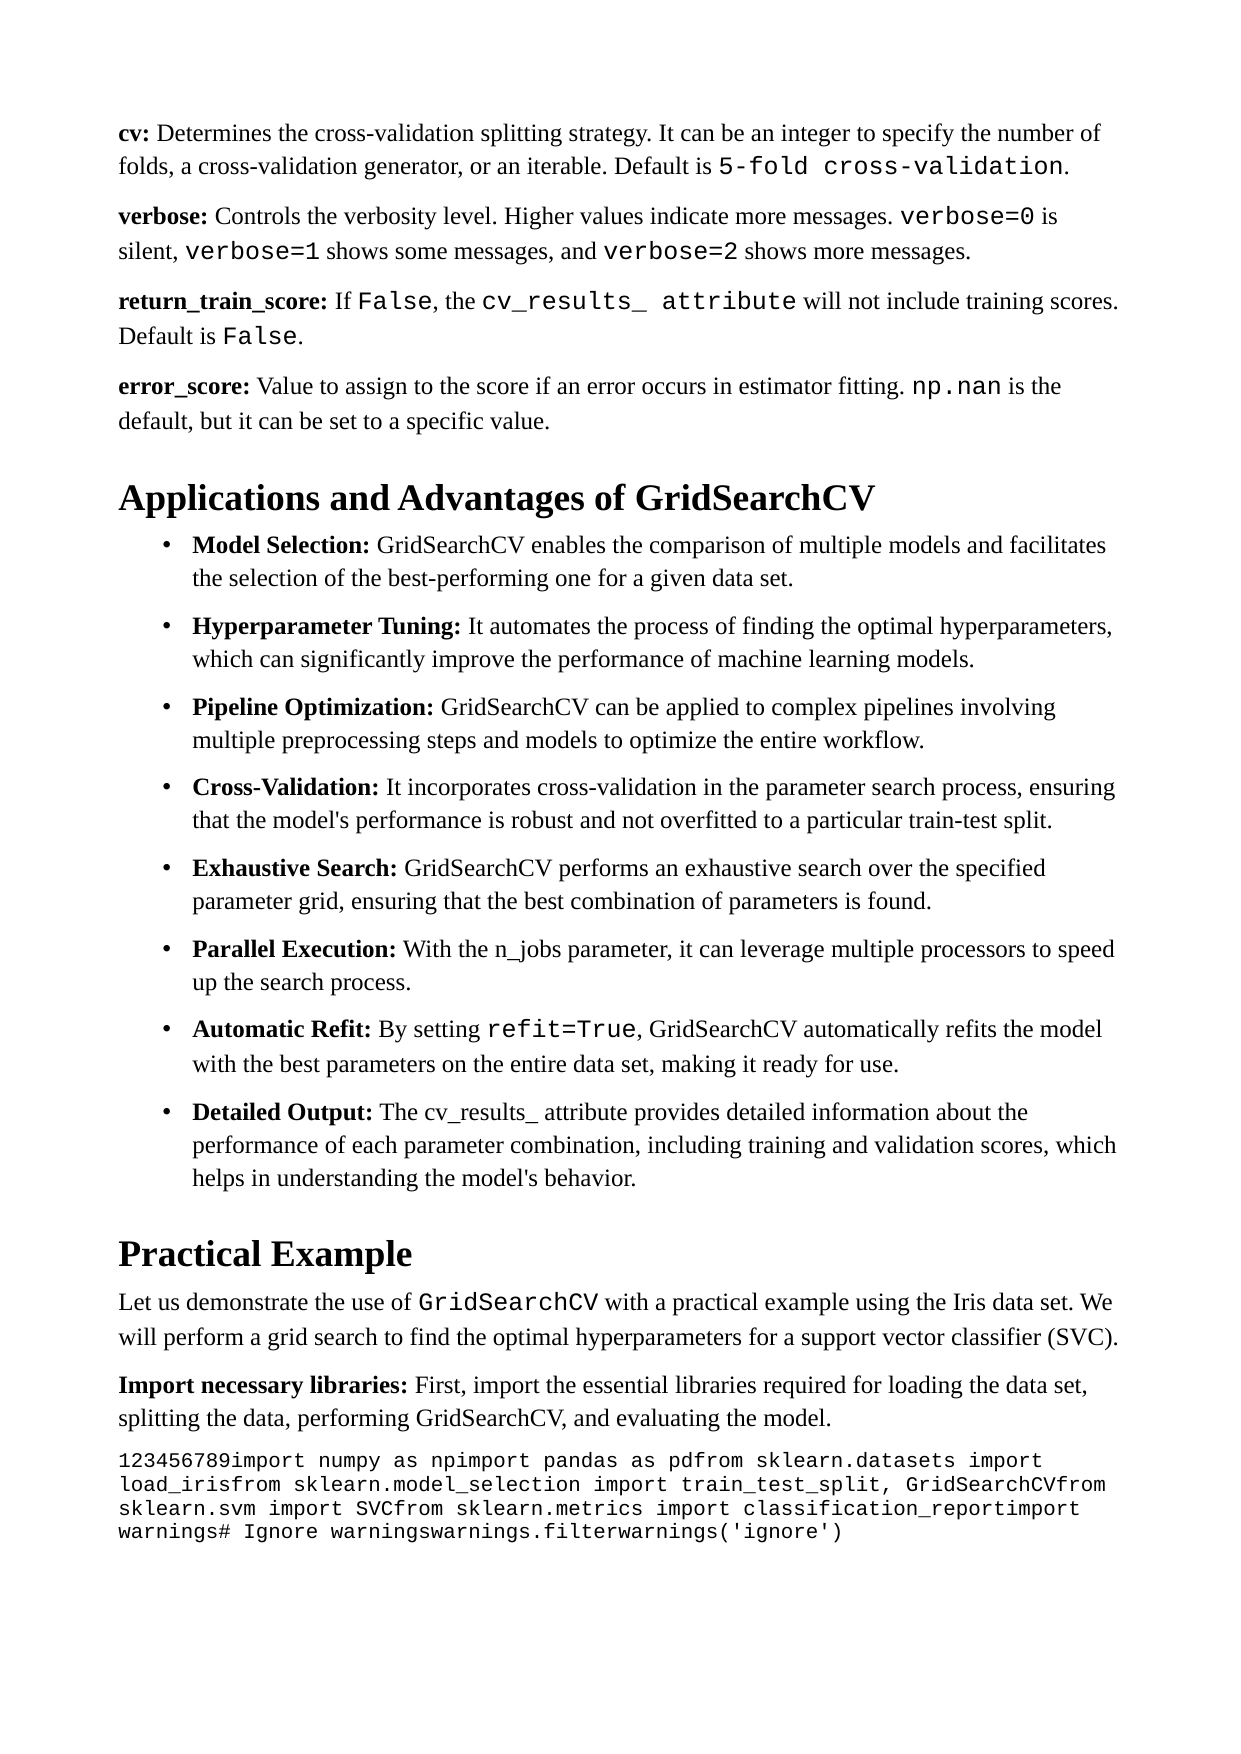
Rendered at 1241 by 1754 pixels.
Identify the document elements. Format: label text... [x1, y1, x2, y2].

text 123456789import numpy as npimport pandas as pdfrom sklearn.datasets import load_irisfrom sklearn.model_selection import train_test_split, GridSearchCVfrom sklearn.svm import SVCfrom sklearn.metrics import classification_reportimport warnings# Ignore warningswarnings.filterwarnings('ignore') [118, 1450, 1122, 1545]
text Import necessary libraries: First, import the essential libraries required for loading the data set, splitting the data, performing GridSearchCV, and evaluating the model. [118, 1370, 1122, 1432]
text Let us demonstrate the use of GridSearchCV with a practical example using the Iris data set. We will perform a grid search to find the optimal hyperparameters for a support vector classifier (SVC). [118, 1287, 1122, 1351]
text return_train_score: If False, the cv_results_ attribute will not include training scores. Default is False. [118, 286, 1122, 352]
text error_score: Value to assign to the score if an error occurs in estimator fitting. np.nan is the default, but it can be set to a specific value. [118, 371, 1122, 435]
text cv: Determines the cross-validation splitting strategy. It can be an integer to specify the number of folds, a cross-validation generator, or an iterable. Default is 5-fold cross-validation. [118, 118, 1122, 182]
list Model Selection: GridSearchCV enables the comparison of multiple models and facilitates the selection of the best-performing one for a given data set. [162, 531, 1122, 592]
text verbose: Controls the verbosity level. Higher values indicate more messages. verbose=0 is silent, verbose=1 shows some messages, and verbose=2 shows more messages. [118, 201, 1122, 267]
list Pipeline Optimization: GridSearchCV can be applied to complex pipelines involving multiple preprocessing steps and models to optimize the entire workflow. [162, 692, 1122, 753]
list Automatic Refit: By setting refit=True, GridSearchCV automatically refits the model with the best parameters on the entire data set, making it ready for use. [162, 1014, 1122, 1078]
list Parallel Execution: With the n_jobs parameter, it can leverage multiple processors to speed up the search process. [162, 934, 1122, 995]
subtitle Practical Example [118, 1231, 1122, 1274]
list Cross-Validation: It incorporates cross-validation in the parameter search process, ensuring that the model's performance is robust and not overfitted to a particular train-test split. [162, 772, 1122, 834]
subtitle Applications and Advantages of GridSearchCV [118, 475, 1122, 518]
list Exhaustive Search: GridSearchCV performs an exhaustive search over the specified parameter grid, ensuring that the best combination of parameters is found. [162, 853, 1122, 915]
list Detailed Output: The cv_results_ attribute provides detailed information about the performance of each parameter combination, including training and validation scores, which helps in understanding the model's behavior. [162, 1097, 1122, 1192]
list Hyperparameter Tuning: It automates the process of finding the optimal hyperparameters, which can significantly improve the performance of machine learning models. [162, 611, 1122, 673]
